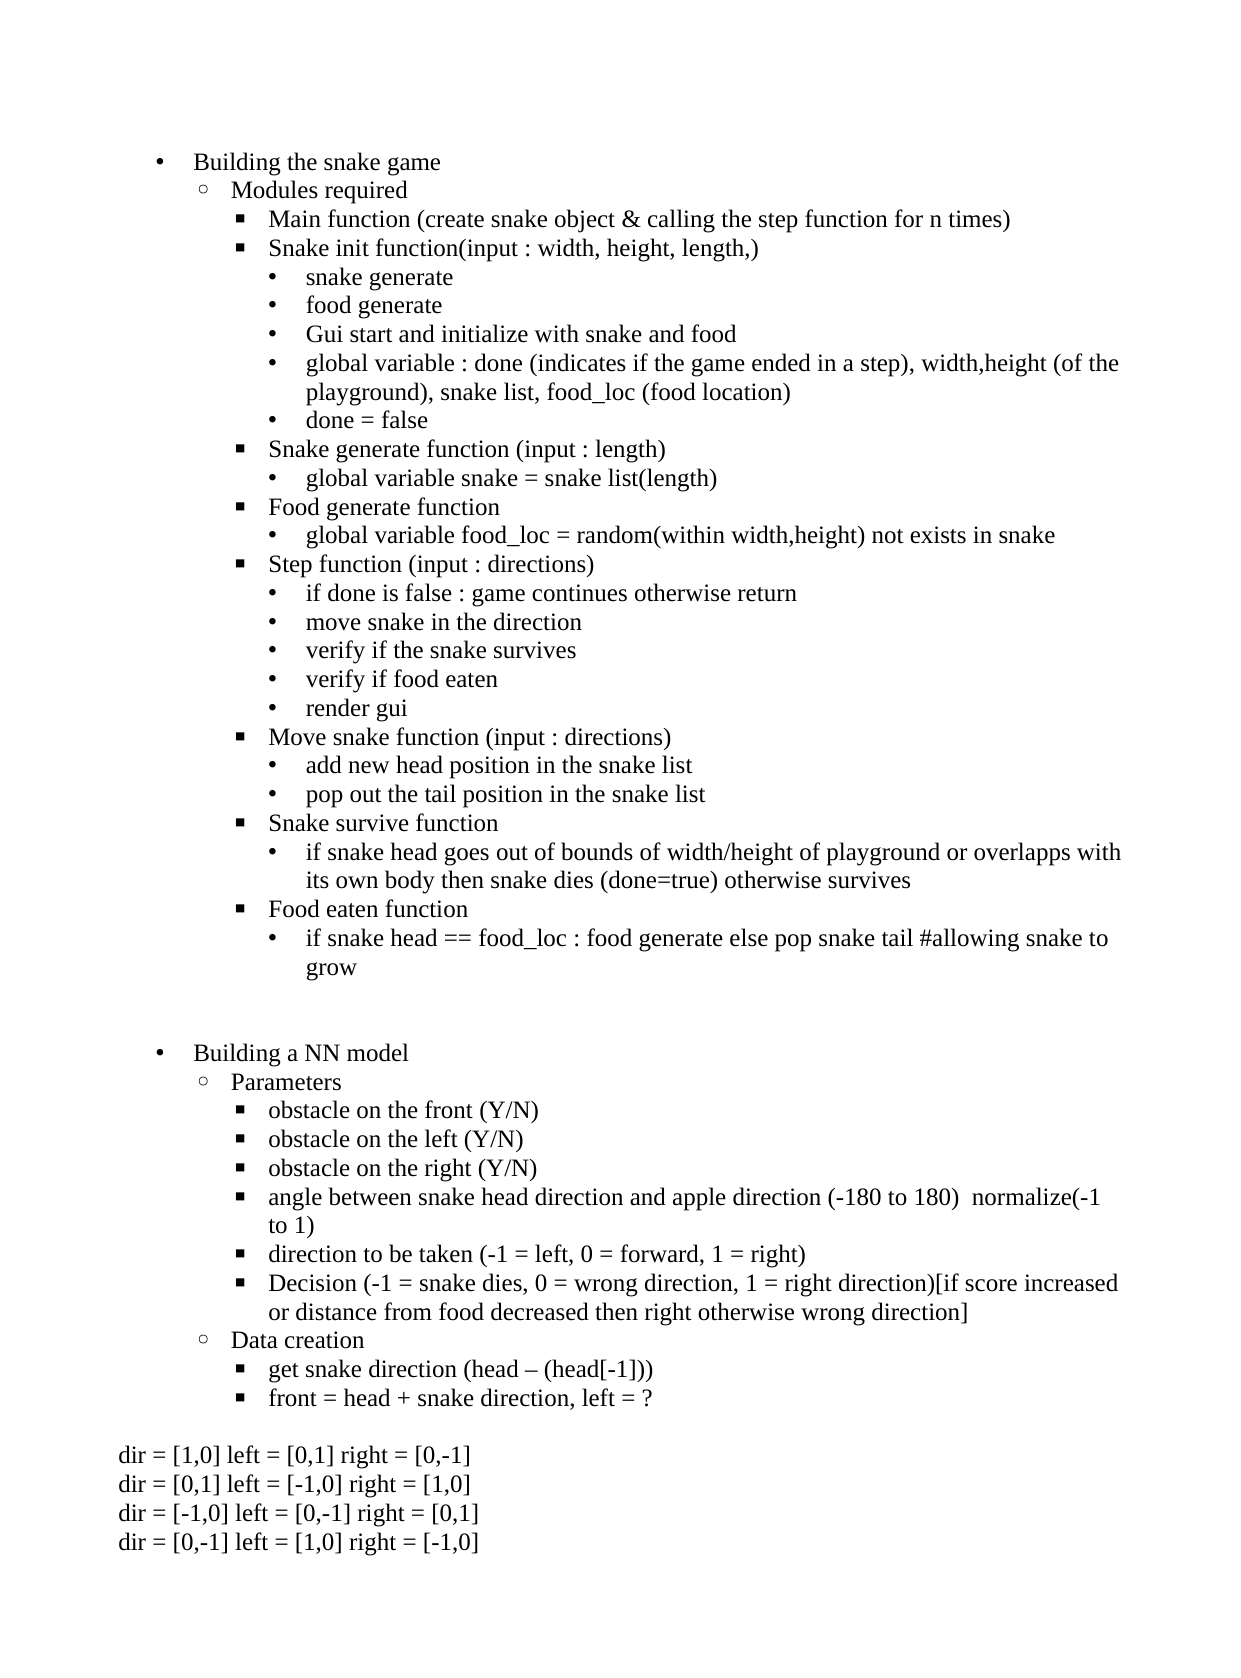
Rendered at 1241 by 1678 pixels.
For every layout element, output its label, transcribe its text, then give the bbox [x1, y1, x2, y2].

list add new head position in the snake list [268, 751, 1122, 779]
list Step function (input : directions) [231, 549, 1122, 578]
list angle between snake head direction and apple direction (-180 to 180) normalize(-1 to 1) [231, 1182, 1122, 1239]
list if snake head goes out of bounds of width/height of playground or overlapps with its own body then snake dies (done=true) otherwise survives [268, 837, 1122, 894]
list front = head + snake direction, left = ? [231, 1383, 1122, 1412]
list if snake head == food_loc : food generate else pop snake tail #allowing snake to grow [268, 923, 1122, 981]
text dir = [-1,0] left = [0,-1] right = [0,1] [118, 1498, 1122, 1527]
list get snake direction (head – (head[-1])) [231, 1354, 1122, 1383]
list snake generate [268, 262, 1122, 291]
list Building the snake game [156, 147, 1122, 176]
list done = false [268, 406, 1122, 434]
list if done is false : game continues otherwise return [268, 578, 1122, 607]
list global variable : done (indicates if the game ended in a step), width,height (of the playground), snake list, food_loc (food location) [268, 348, 1122, 406]
list Parameters [193, 1067, 1122, 1096]
list Modules required [193, 176, 1122, 204]
text dir = [1,0] left = [0,1] right = [0,-1] [118, 1441, 1122, 1469]
list food generate [268, 291, 1122, 319]
list move snake in the direction [268, 607, 1122, 636]
list Snake init function(input : width, height, length,) [231, 233, 1122, 262]
list Main function (create snake object & calling the step function for n times) [231, 204, 1122, 233]
list render gui [268, 693, 1122, 722]
text dir = [0,-1] left = [1,0] right = [-1,0] [118, 1527, 1122, 1556]
list Gui start and initialize with snake and food [268, 319, 1122, 348]
list Snake survive function [231, 808, 1122, 837]
list obstacle on the left (Y/N) [231, 1124, 1122, 1153]
list obstacle on the front (Y/N) [231, 1096, 1122, 1124]
list direction to be taken (-1 = left, 0 = forward, 1 = right) [231, 1239, 1122, 1268]
list global variable food_loc = random(within width,height) not exists in snake [268, 521, 1122, 549]
list Food generate function [231, 492, 1122, 521]
list Food eaten function [231, 894, 1122, 923]
list verify if the snake survives [268, 636, 1122, 664]
list pop out the tail position in the snake list [268, 779, 1122, 808]
list Data creation [193, 1326, 1122, 1354]
list verify if food eaten [268, 664, 1122, 693]
list Building a NN model [156, 1038, 1122, 1067]
list obstacle on the right (Y/N) [231, 1153, 1122, 1182]
list global variable snake = snake list(length) [268, 463, 1122, 492]
list Move snake function (input : directions) [231, 722, 1122, 751]
text dir = [0,1] left = [-1,0] right = [1,0] [118, 1469, 1122, 1498]
list Snake generate function (input : length) [231, 434, 1122, 463]
list Decision (-1 = snake dies, 0 = wrong direction, 1 = right direction)[if score increased or distance from food decreased then right otherwise wrong direction] [231, 1268, 1122, 1326]
